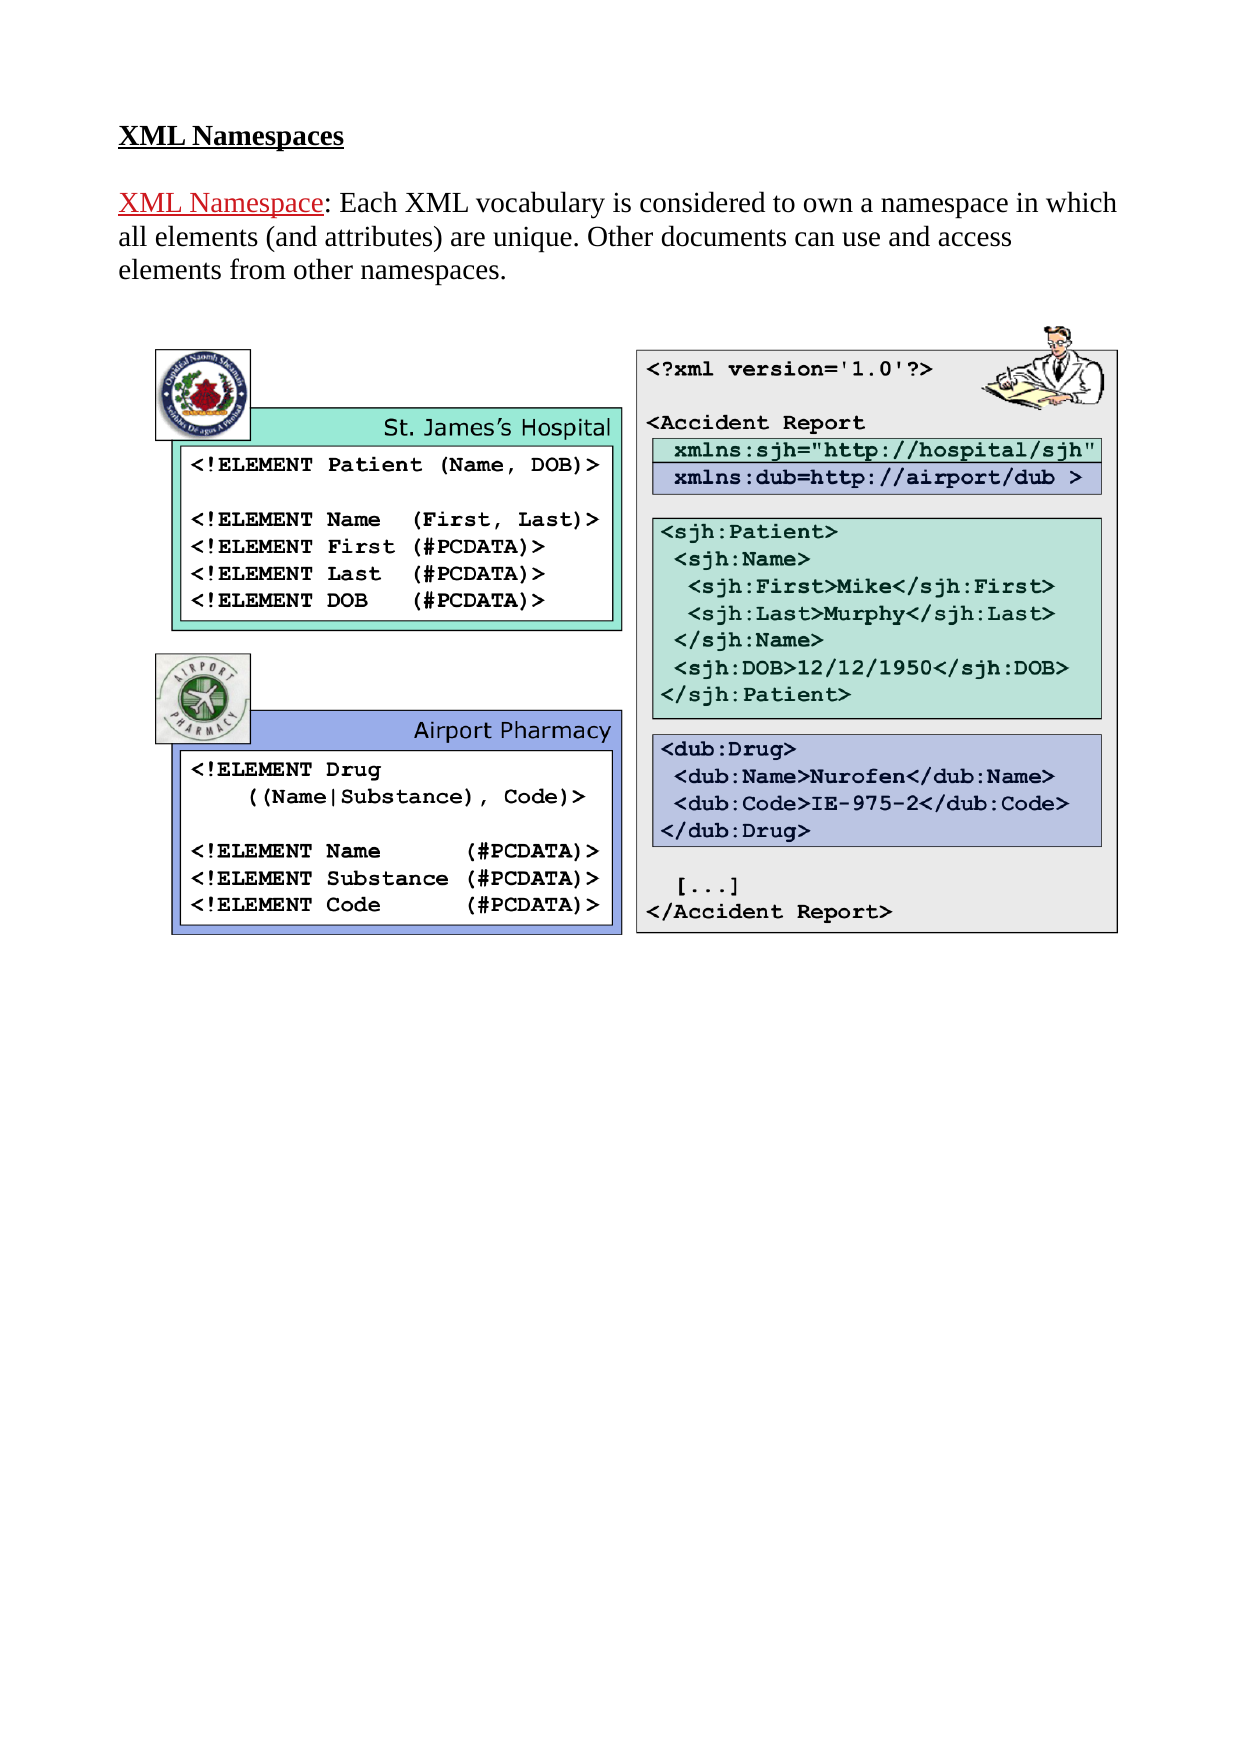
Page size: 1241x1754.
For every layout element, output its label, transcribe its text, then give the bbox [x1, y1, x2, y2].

text XML Namespaces [118, 118, 1122, 152]
picture [118, 319, 1123, 942]
text XML Namespace: Each XML vocabulary is considered to own a namespace in which all elements (and attributes) are unique. Other documents can use and access elements from other namespaces. [118, 185, 1122, 286]
